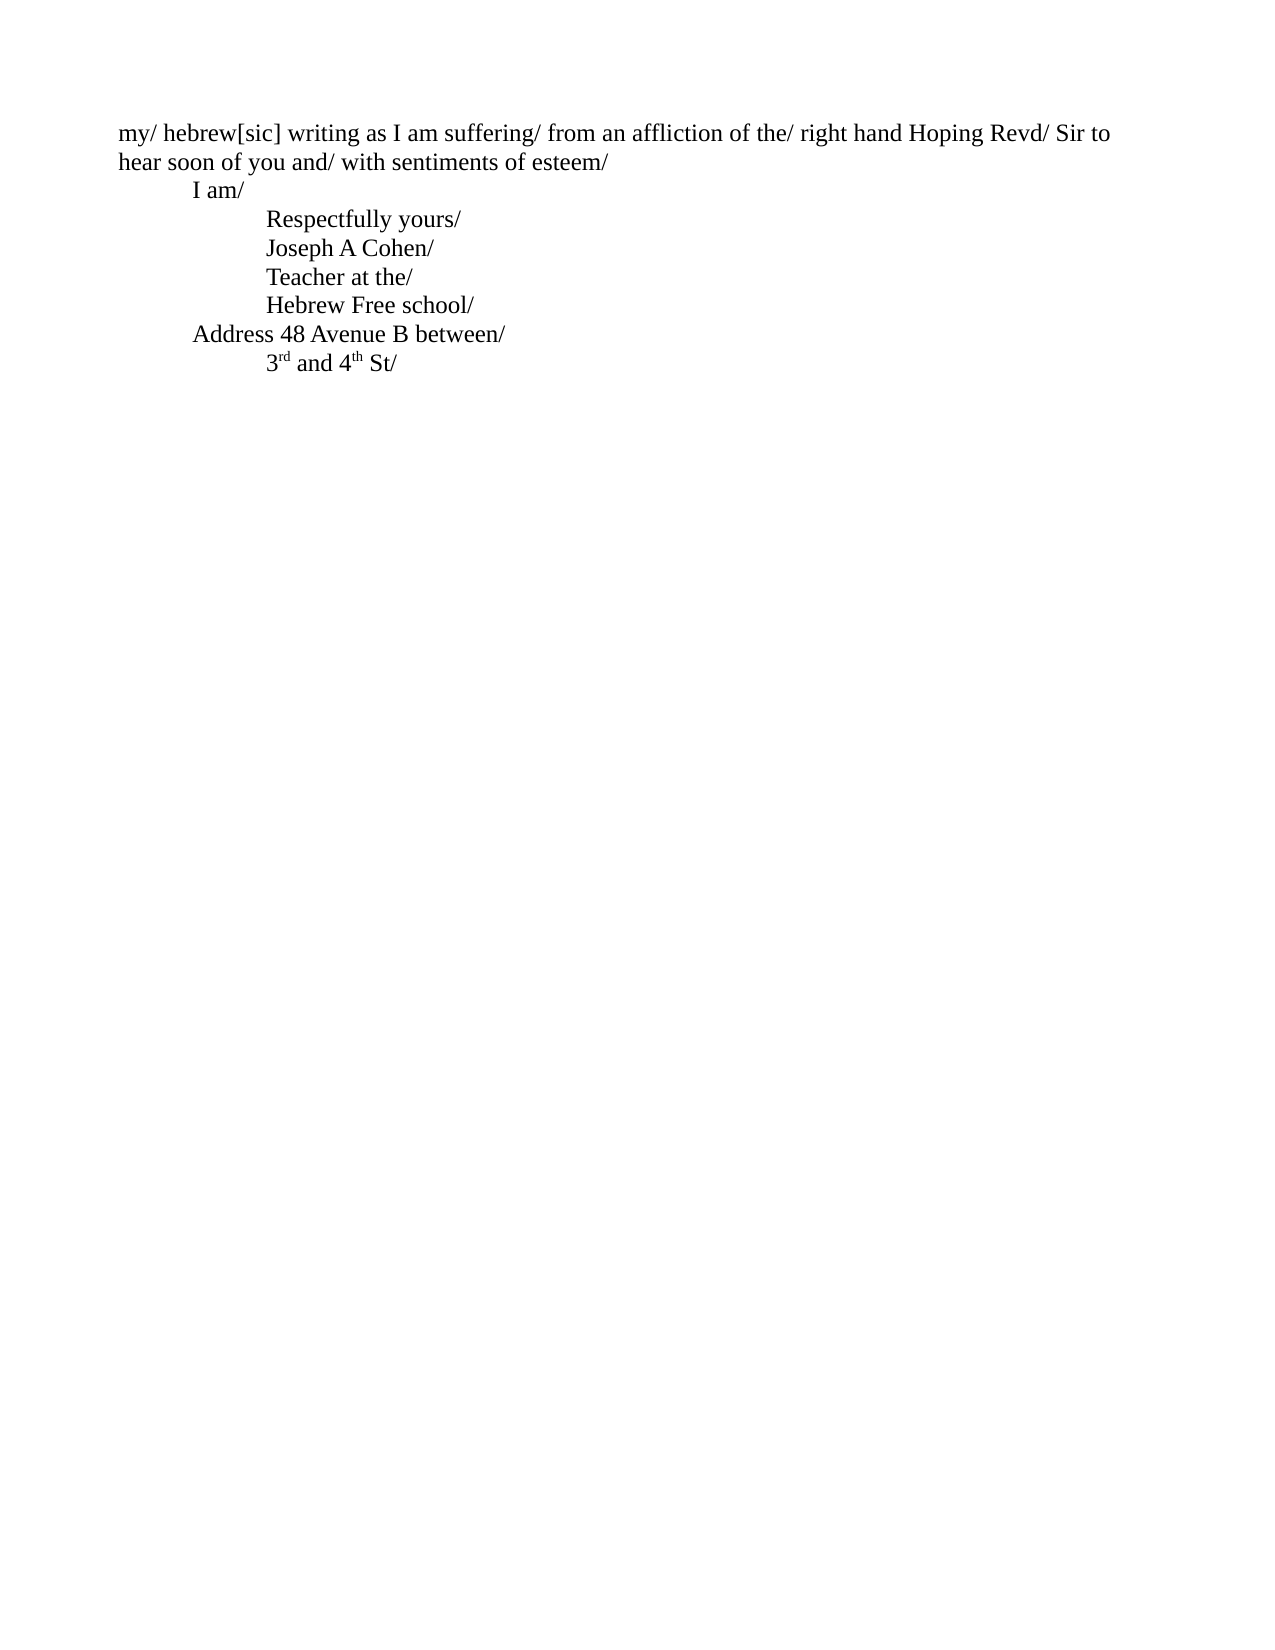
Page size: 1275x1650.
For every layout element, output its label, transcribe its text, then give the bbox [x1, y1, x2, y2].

text Joseph A Cohen/ [118, 233, 1157, 262]
text I am/ [118, 176, 1157, 204]
text Address 48 Avenue B between/ [118, 319, 1157, 348]
text Hebrew Free school/ [118, 291, 1157, 319]
text Respectfully yours/ [118, 204, 1157, 233]
text 3rd and 4th St/ [118, 348, 1157, 377]
text my/ hebrew[sic] writing as I am suffering/ from an affliction of the/ right hand Hoping Revd/ Sir to hear soon of you and/ with sentiments of esteem/ [118, 118, 1157, 176]
text Teacher at the/ [118, 262, 1157, 291]
